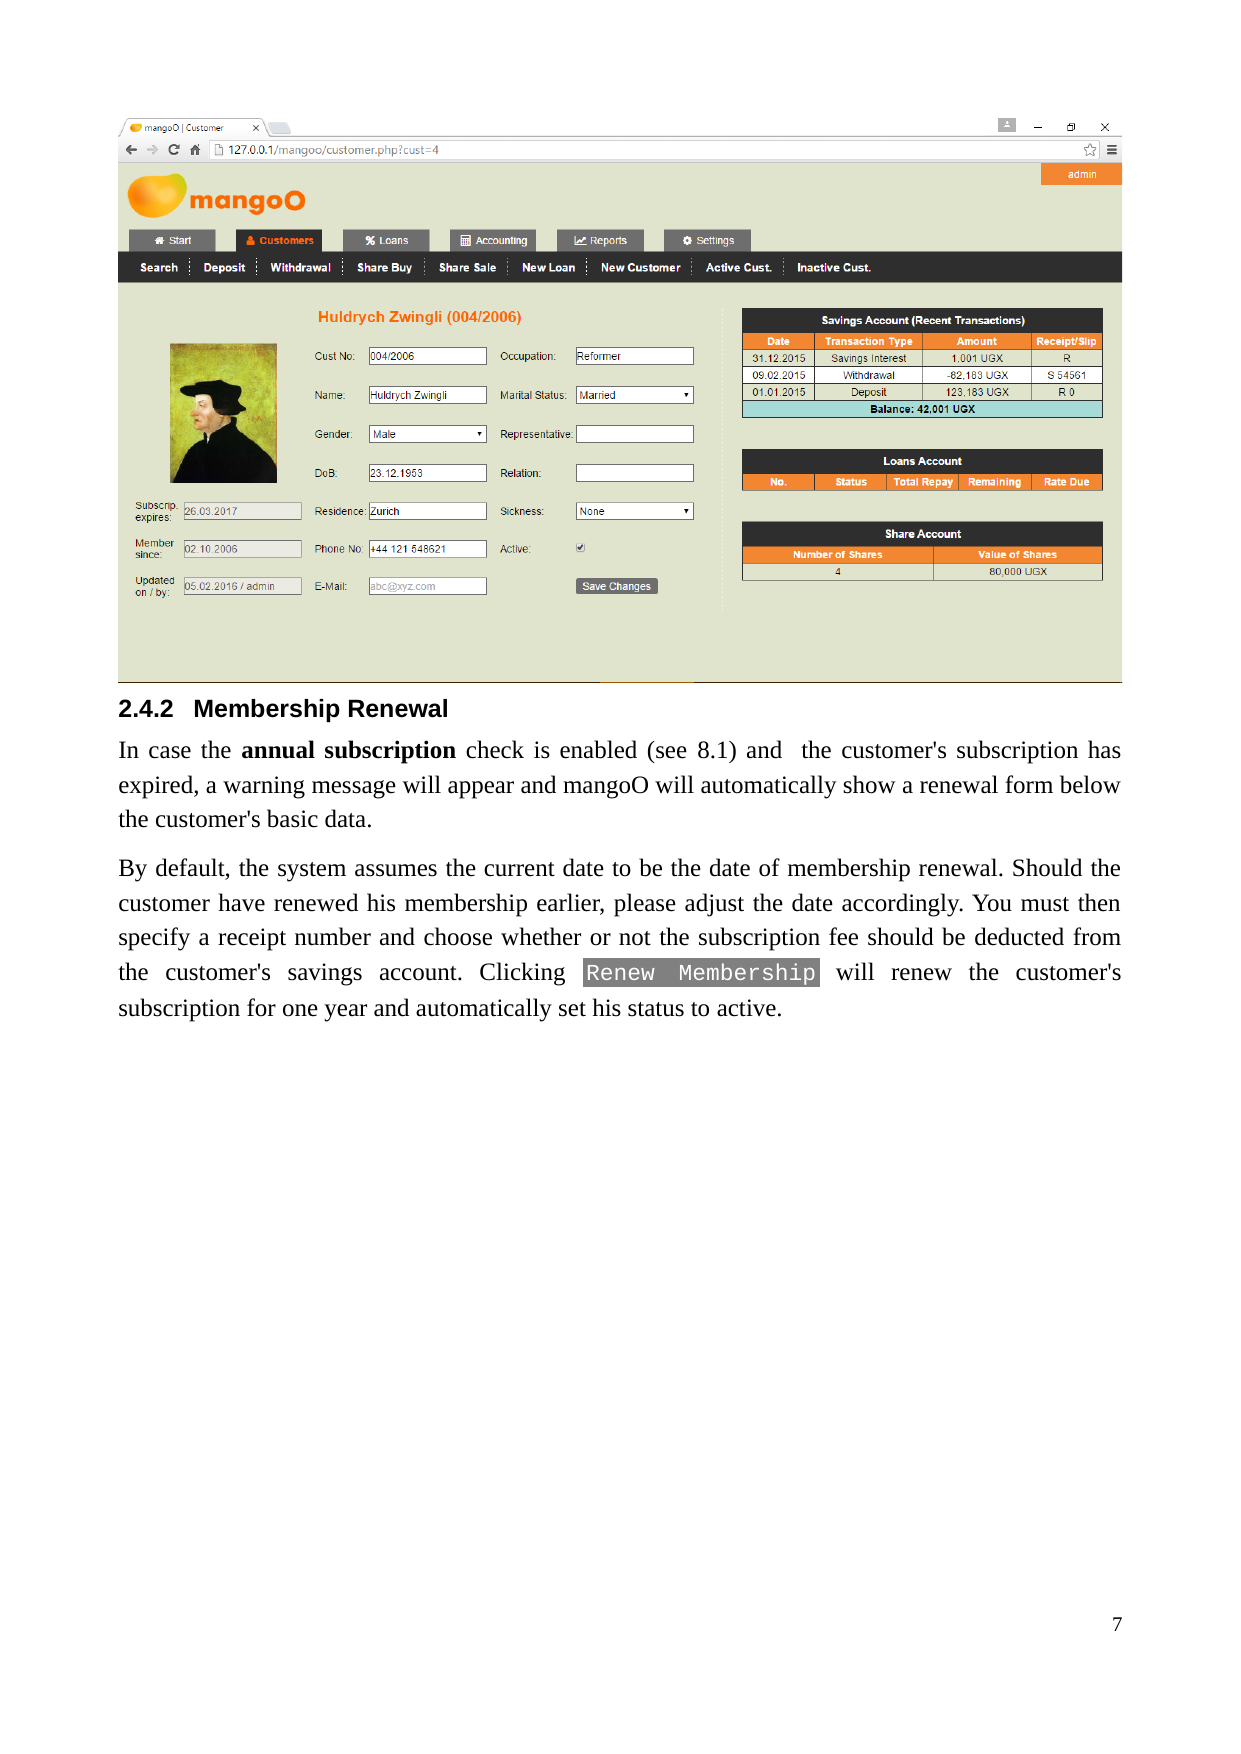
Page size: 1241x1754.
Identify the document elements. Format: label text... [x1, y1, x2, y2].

text In case the annual subscription check is enabled (see 8.1) and the customer's subscription has expired, a warning message will appear and mangoO will automatically show a renewal form below the customer's basic data. [118, 736, 1122, 833]
subtitle Membership Renewal [118, 683, 1122, 723]
text By default, the system assumes the current date to be the date of membership renewal. Should the customer have renewed his membership earlier, please adjust the date accordingly. You must then specify a receipt number and choose whether or not the subscription fee should be deducted from the customer's savings account. Clicking Renew Membership will renew the customer's subscription for one year and automatically set his status to active. [118, 853, 1122, 1022]
picture [118, 118, 1123, 683]
